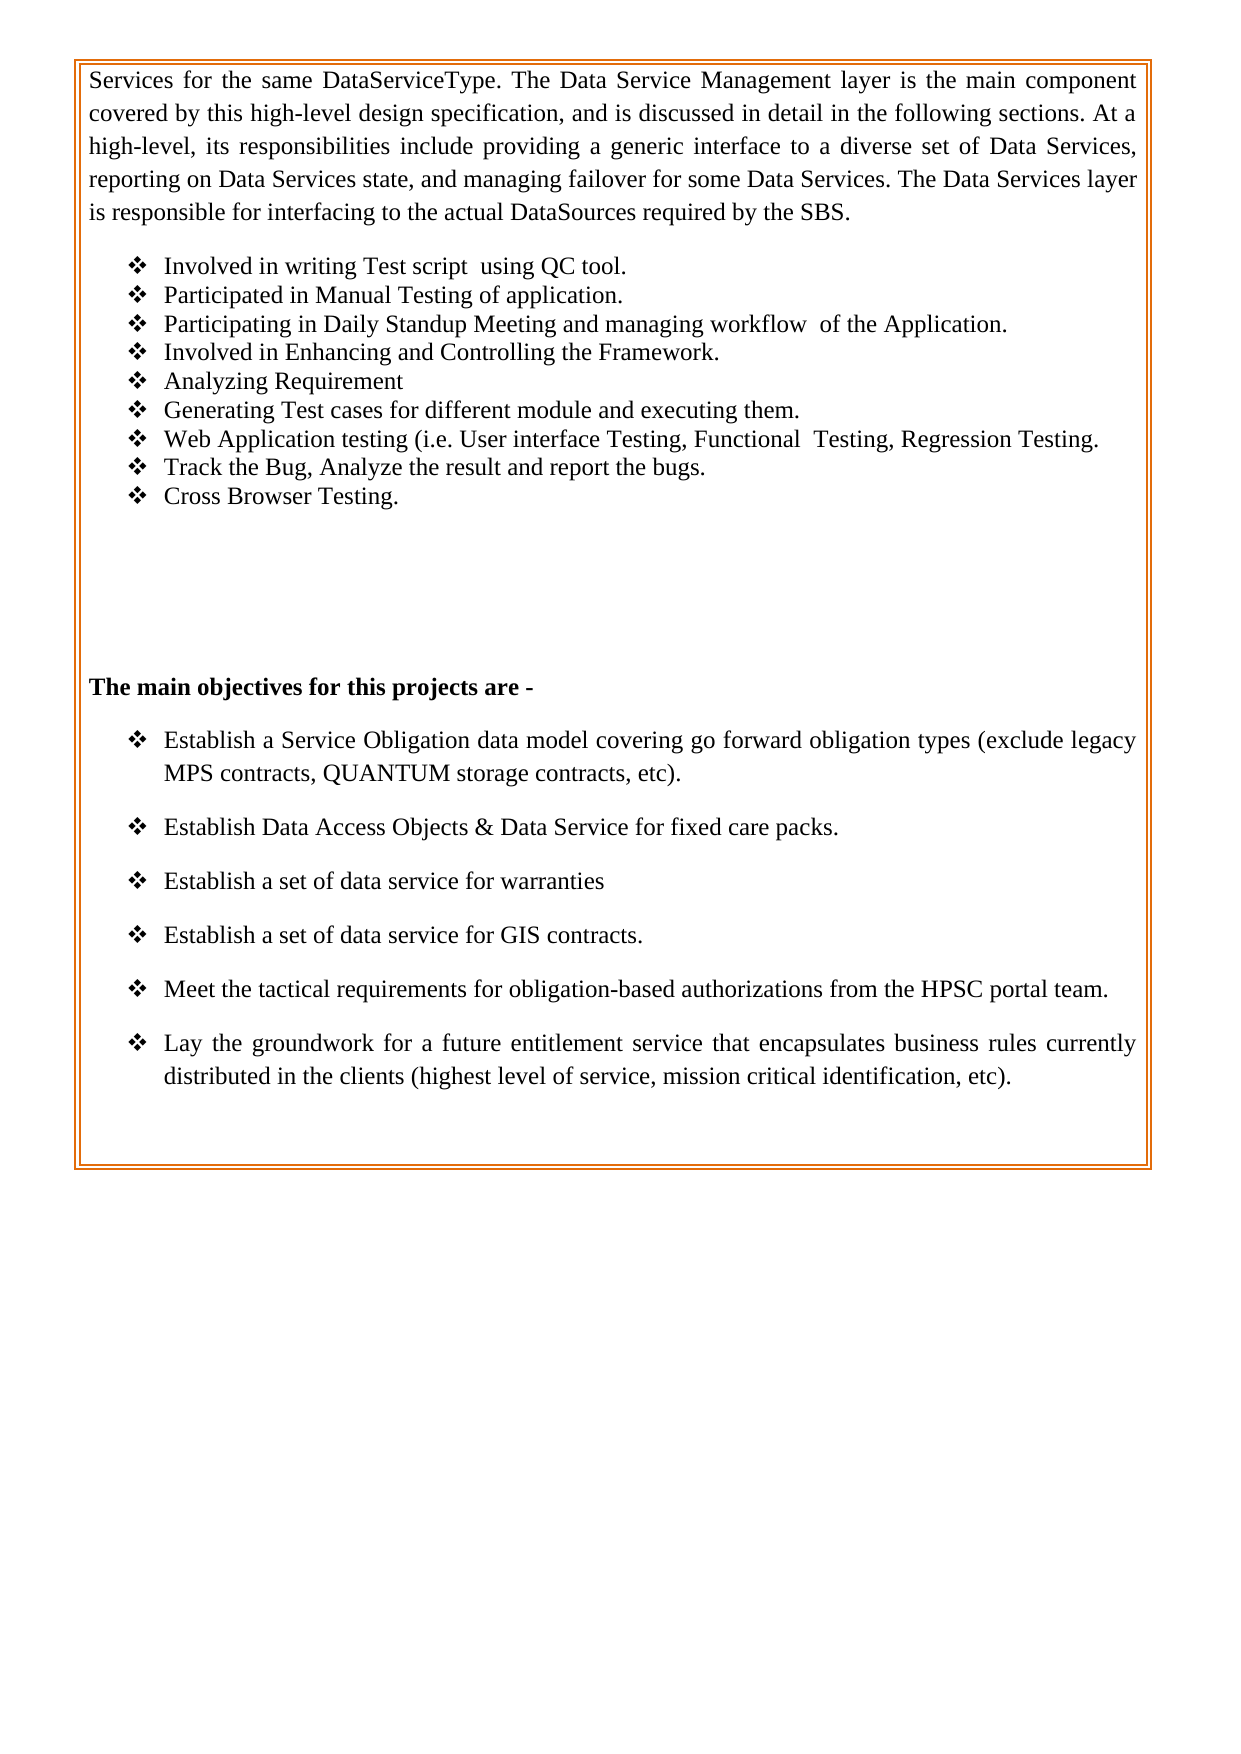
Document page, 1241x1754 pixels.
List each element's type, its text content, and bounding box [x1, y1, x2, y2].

table_header Work Experience: Organization : TestYantra Pvt. Ltd. Duration : June-2017 to till date. Designation : Sr. Software Engineer. Organization : Sterlite Technologies Pvt. Ltd. Duration : June-2015 to May-2017. Designation : Sr. Software Engineer. Organization : MindCraft Solutions Pvt. Ltd. Duration : Feb-2015 to June-2015. Designation : Software Engineer. Organization : Indglobal Consultancy Solutions. Duration : Jan-2013 to Feb-2015. Designation : Software Engineer. Experience Summary: Overall 3.8 years of experience in Software Quality Assurance, Manual and Automation Testing. 2.5 years of experience in Black-Box, Sanity Testing, End-to End testing, Functional testing, Integration testing, Regression testing, smoke testing. Hands on experience in Manual Testing, Functional Testing and Regression, Integration Testing, End to-End testing, Smoke Testing, compatibility Testing, Retesting, System testing. 1.5 years of experience in Automation Testing using Selenium Web Driver Hands on experience to generate Custom HTML Automation report. Hands on experience in Xpath and Locators. Hands on experience to handle all the popup. Worked on AUTOIT. Worked on Page Object Model. Worked with POI for Excel. Worked with Jenkins tool, gitHub , Maven. Hands on experience in Selenium Grid. Hands on experience to handle listbox , handling frames. Worked on Hybrid Framework (implementation and execution). Expertise in Data Driven Framework ,Method Driven Framework ,Hybrid framework using Selenium Web Driver. Experience in TestNG Framework. Experience in creating , analyzing & maintaining Automation Test Scripts using Selenium Webdriver. Experience of working on SVN , Apache Maven. Experience of Testing Web and Window-Based -applications. Expert in Software Testing, Creation of effective test data, Expert in identifying different scenarios and Writing effective test cases, Test Reporting, Requirements Analysis, Quality Management, Defect Management. Actively involved in all the stages of Software Testing Life Cycle. Well versed in Defect Tracking & effective Bug Reporting Expert in Requirement Traceability Matrix(RTM), Requirement Coverage Experienced in preparation and review of Test Scenarios and Test Cases, Test Execution, Test Results Reporting, Defect Reporting, Test summary Report, and other activities related to test planning and execution with concentration on requirements analysis, development and implementation of test scenarios. Expert in Ad Hoc, Functional, Build Verification Testing(Smoke Testing), Sanity, Regression, Integration and Exploratory Testing Well acquainted with Manual Testing Methodologies& possess knowledge of Software Development Life Cycle (SDLC), Software Test Life Cycle (STLC) and Defect Life Cycle. Exposure to Test Management and Bug Tracking Tools like Jira , Confluence and actively involved in Backend Database Testing using Oracle 10g, SQL. Experienced in maintaining and installing server for the production environment, deployment on Windows 7 R2 server. Team player with good managerial skills, Quick learner, Self-motivated and ability to co-ordinate in a team environment with excellent interpersonal skills . Ability to work on numerous tasks simultaneously. Expert in Java, and Good knowledge of SQL queries. Involved in Functional, Regression, Ad-hoc testing, performance and load testing. Good knowledge of PLSQL, SQL Server Hand on experience in JAVA. Good programming knowledge in JAVA Multithreading Understanding in creating SQL Queries, Stored Procedures, Views, Triggers in ORACLE/SQL Server 2005/2008. Ability to quickly adapt to different project environments and an excellent team member. JavaScript And WebDriverIO Skills: Excellent knowledge of HTML tags and Attributes. Efficient knowledge on JavaScript Functions and type of functions. Familiar with Arrow functions and builtin methods in array. Efficient knowledge Objects creation, Object Define Property, and Prototypes. Familiar with data types , variable hoisting, scope. Familiar with Promisces ,callback functions and JSON Object. Familiar with strict modes. Extensive knowledge on NODEJS-Mocha framework with chai Assertion using node Project. Extensive knowledge of WebdriverIO. Extensive knowledge of Stringy and Parsing concept . SOFTWARE PROFICIENCY Process : Application Testing, Manual Testing, Automation Testing Test Management tool : HP Quality Centre. Defect Reporting Tool : BugZilla , Jira . Software Testing Skills : Manual Testing, SDLC, Test Life Cycle, Automation Testing using . Operating System : Windows XP / 7/ 8 /10, 2003 Server. Programming Languages : Java RDBMS : ORACLE, SQL SERVER, MySQL. Packages : MS-Office, MS-Outlook. Automation Tool : Selenium Web Driver Other Tools : AutoIT , TestNG, Jenkins, gitHub, SVN, Maven, Selenium Grid , Hybrid. Education Credential: Bachelor of Engineering in Computer Science with Honors (77.5%) from R.G.P.V. University Bhopal (M.P.) in 2011. H.S.C. with 76.40% from M.P. Board Bhopal (M.P.) in 2006. S.S.C. with 76.80% from M.P. Board Bhopal (M.P.) in 2004. Project Worked: Project Title : Mauritius Telecom Duration : June-2015 till now. Position : Senior Test Engineer Technologies : JAVA, JBOSS, ORACLE, Web Server Tomcat 4.1. Back End : Oracle. Description :Mapping of all existing Mauritius Telecom Tariff Plans with CRESTEL product.CRESTEL (Multilingual & Multi Currency) is a real time carrier-grade Billing, Customer Care, Mediation and Provisioning platform, that enables ISP, broadband, IP-based service providers, Web and service portals, to manage and profit from application, media and communication services offered directly and through distribution channels. Roles and Responsibilities: Responsible for selecting test cases for Automation. Responsible for writing POM class. Involved in generating Custom Automation Reports according to clients requirements. Responsible for developing test Classes. Preparing test data. Responsible for reviewing the scripts. Responsible for maintaining framework and gitHub. Responsible for integrating framework with Jenkins. Analyzing the execution result. Responsible for preparing execution report. Provided KT at training newly joined. Prepared automation related documents. Responsible for setting up Selenium Grid. Provide demo to client. Project Title : Obligation Shared Business Service (SBS). Client : HP Duration : Feb-2015 June 2015. Position : Senior Test Engineer Technologies : Core Java, J2EE, JSP, Web Services, Spring, Servlet, Hibernate, HTML, CSS, JQuery, Junit, Maven, Strusts, SVN, TestNG framework. Back End : Oracle 10g. Role and Responsibility :Manual testing of Web services, Load Testing of Web services. Description :Obligation Shared Business Service (SBS) is a foundational SBS that supports Contract, Fixed CarePack and Warranty service obligation retrieval. SBS follows layered architecture for example Service Implementation layer, request validation layer, Orchestration layer, Data Service Management layer and Data Services layer. The Service Implementation layer defines the request and response types exposed to clients of the SBS, and implements the methods of the SBS service interface. The request validation layer applies syntactic validation and applicable business rule validation to client requests. The Orchestration layer is responsible for implementing the business rules defined for the SBS which specify how to execute the methods of the SBS service interface by calling one or more Data Services and composing the responses from the Data Services into the response for that SBS method. The composition can compose replies from multiple Data Services for different DataServiceTypes, or from multiple instances of Data Services for the same DataServiceType. The Data Service Management layer is the main component covered by this high-level design specification, and is discussed in detail in the following sections. At a high-level, its responsibilities include providing a generic interface to a diverse set of Data Services, reporting on Data Services state, and managing failover for some Data Services. The Data Services layer is responsible for interfacing to the actual DataSources required by the SBS. Involved in writing Test script using QC tool. Participated in Manual Testing of application. Participating in Daily Standup Meeting and managing workflow of the Application. Involved in Enhancing and Controlling the Framework. Analyzing Requirement Generating Test cases for different module and executing them. Web Application testing (i.e. User interface Testing, Functional Testing, Regression Testing. Track the Bug, Analyze the result and report the bugs. Cross Browser Testing. The main objectives for this projects are - Establish a Service Obligation data model covering go forward obligation types (exclude legacy MPS contracts, QUANTUM storage contracts, etc). Establish Data Access Objects & Data Service for fixed care packs. Establish a set of data service for warranties Establish a set of data service for GIS contracts. Meet the tactical requirements for obligation-based authorizations from the HPSC portal team. Lay the groundwork for a future entitlement service that encapsulates business rules currently distributed in the clients (highest level of service, mission critical identification, etc). Achievements: Won Miss CS award in R.K.D.F. College. Interest & Hobbies: Reading Books and Singing, Listening music. Declaration: I hereby declare that above-mentioned are true and best to behalf of my knowledge. Ruchi Khare. [81, 65, 1146, 1164]
